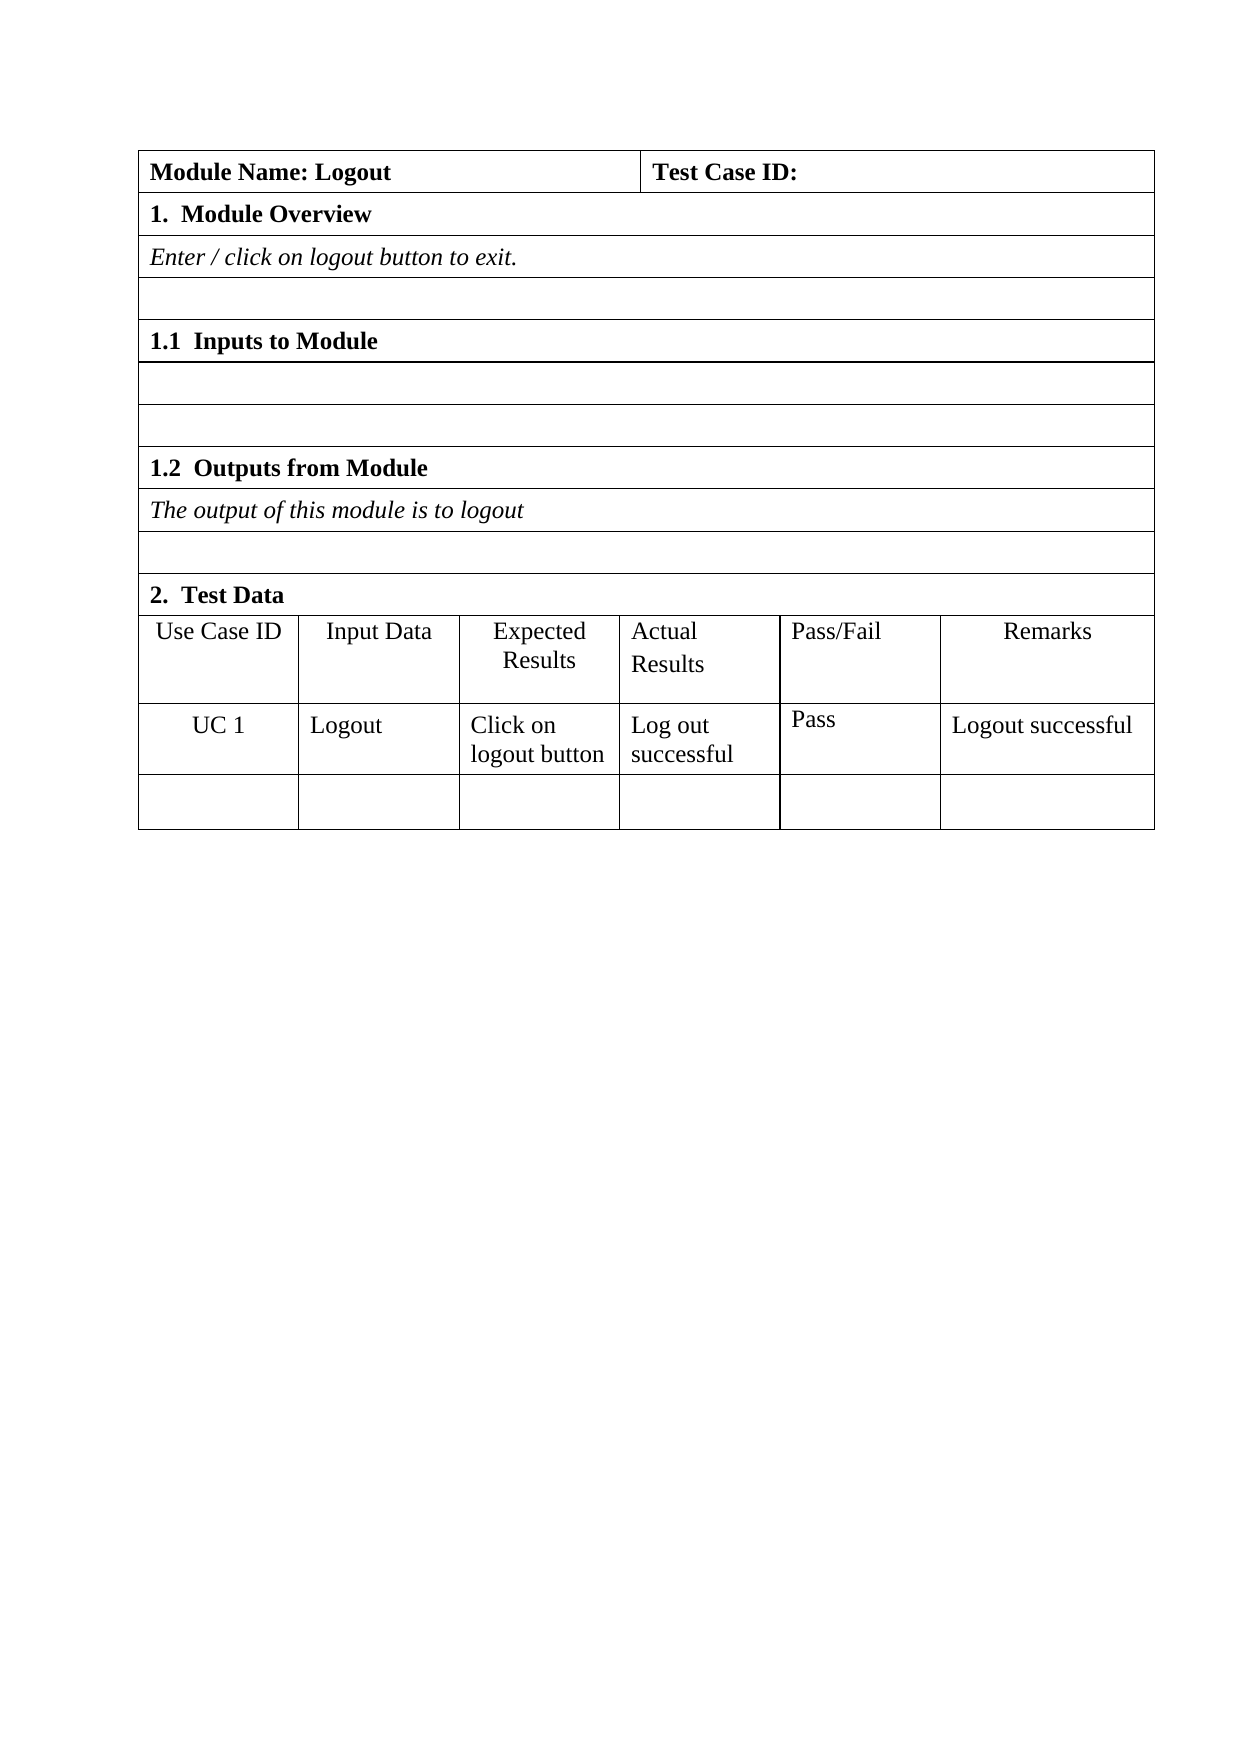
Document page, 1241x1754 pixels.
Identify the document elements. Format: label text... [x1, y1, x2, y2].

table_cell [139, 278, 1154, 319]
table_header Module Name: Logout [139, 151, 640, 192]
table_header Test Case ID: [641, 151, 1154, 192]
table_cell Logout [299, 704, 459, 774]
table_cell [620, 775, 779, 829]
table_cell Enter / click on logout button to exit. [139, 236, 1154, 277]
table_cell Actual Results [620, 616, 779, 703]
table_cell 1.2 Outputs from Module [139, 447, 1154, 488]
table_cell [781, 775, 940, 829]
table_cell [941, 775, 1154, 829]
table_cell [460, 775, 619, 829]
table_cell [139, 775, 298, 829]
table_cell Use Case ID [139, 616, 298, 703]
table_cell 1.1 Inputs to Module [139, 320, 1154, 361]
table_cell Log out successful [620, 704, 779, 774]
table_cell 1. Module Overview [139, 193, 1154, 234]
table_cell Pass/Fail [781, 616, 940, 703]
table_cell Input Data [299, 616, 459, 703]
table_cell Logout successful [941, 704, 1154, 774]
table_cell [139, 363, 1154, 404]
table_cell Remarks [941, 616, 1154, 703]
table_cell UC 1 [139, 704, 298, 774]
table_cell Expected Results [460, 616, 619, 703]
table_cell Click on logout button [460, 704, 619, 774]
table_cell [299, 775, 459, 829]
table_cell The output of this module is to logout [139, 489, 1154, 531]
table_cell [139, 532, 1154, 573]
table_cell [139, 405, 1154, 446]
table_cell 2. Test Data [139, 574, 1154, 615]
table_cell Pass [781, 704, 940, 774]
